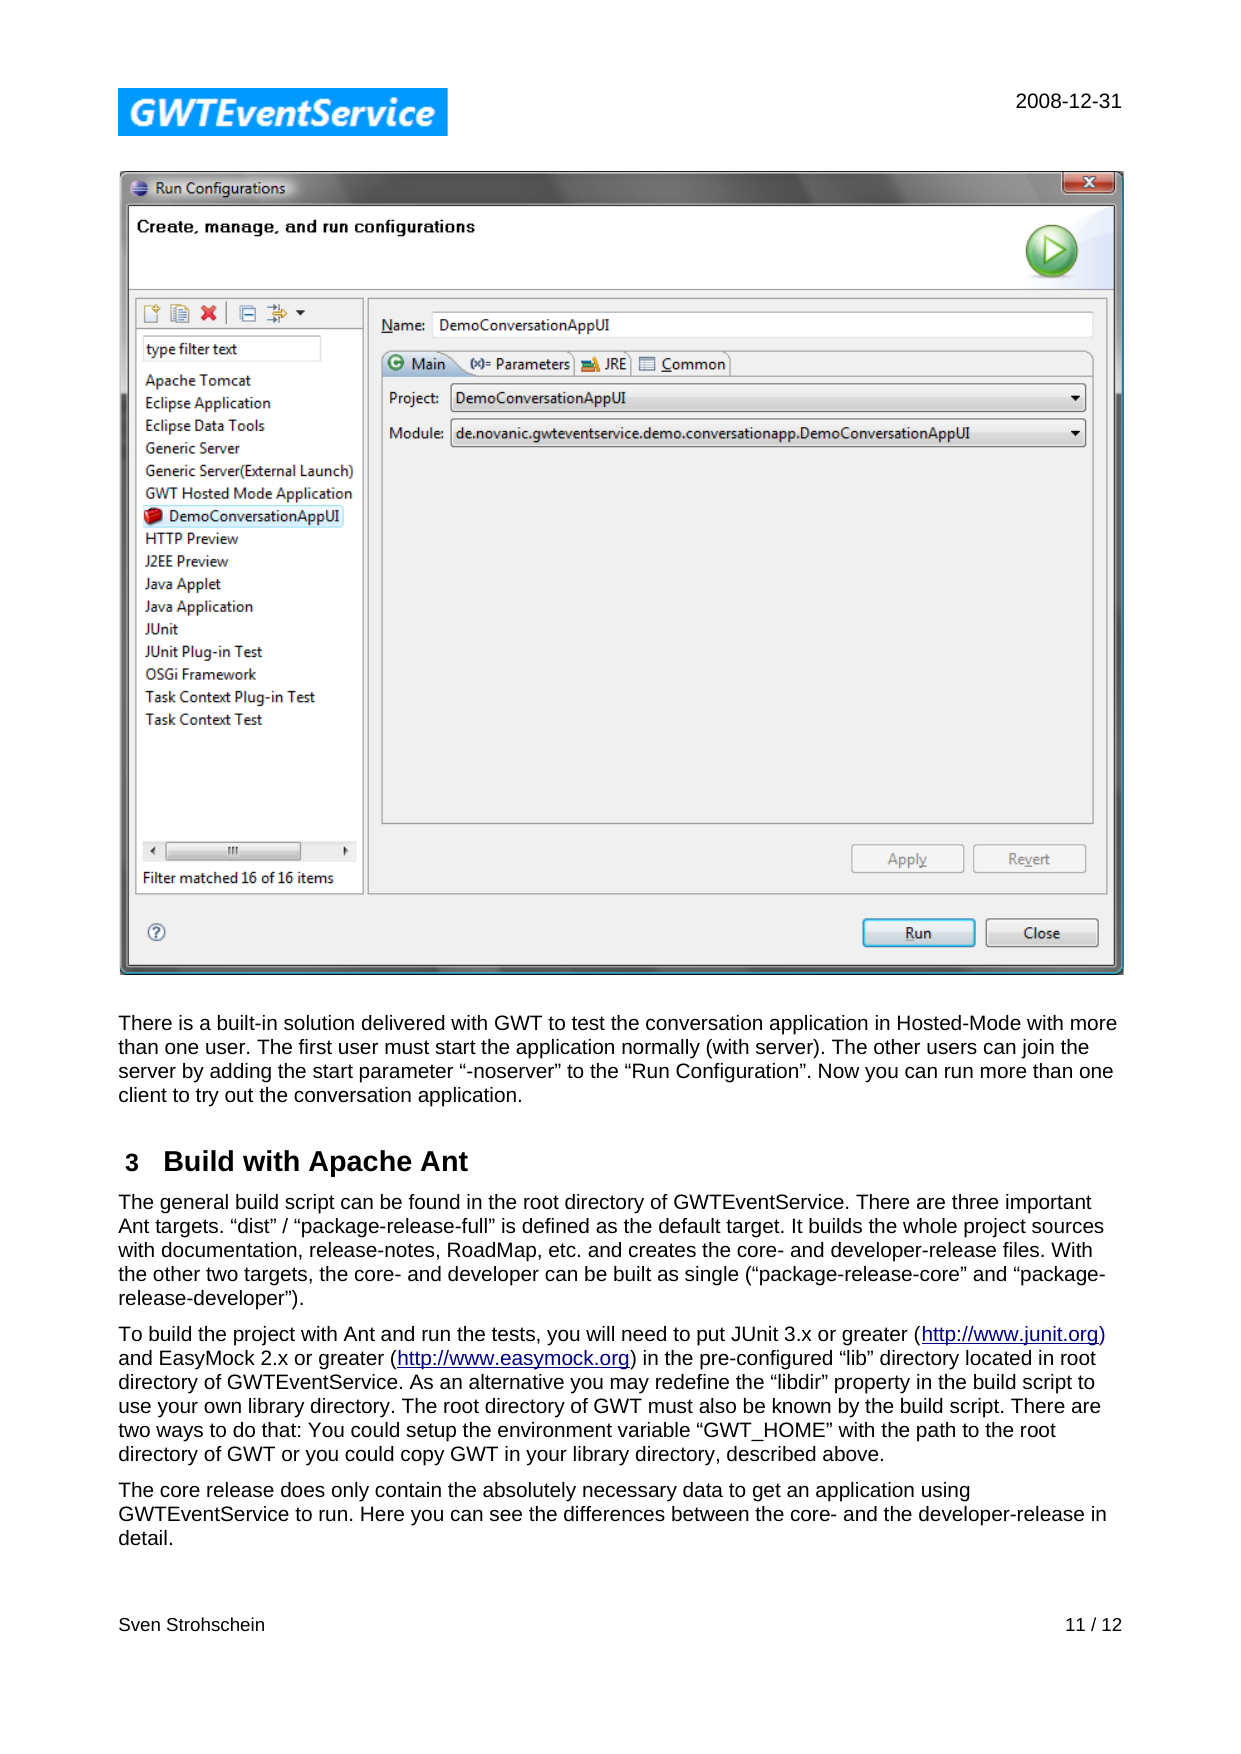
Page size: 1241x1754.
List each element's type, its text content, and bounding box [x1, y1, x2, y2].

picture [119, 171, 1124, 975]
text To build the project with Ant and run the tests, you will need to put JUnit 3.x or greater (http://www.junit.org) and EasyMock 2.x or greater (http://www.easymock.org) in the pre-configured “lib” directory located in root directory of GWTEventService. As an alternative you may redefine the “libdir” property in the build script to use your own library directory. The root directory of GWT must also be known by the build script. There are two ways to do that: You could setup the environment variable “GWT_HOME” with the path to the root directory of GWT or you could copy GWT in your library directory, described above. [118, 1322, 1122, 1466]
subtitle Build with Apache Ant [118, 1144, 1122, 1177]
text There is a built-in solution delivered with GWT to test the conversation application in Hosted-Mode with more than one user. The first user must start the application normally (with server). The other users can join the server by adding the start parameter “-noserver” to the “Run Configuration”. Now you can run more than one client to try out the conversation application. [118, 1011, 1122, 1107]
text The general build script can be found in the root directory of GWTEventService. There are three important Ant targets. “dist” / “package-release-full” is defined as the default target. It builds the whole project sources with documentation, release-notes, RoadMap, etc. and creates the core- and developer-release files. With the other two targets, the core- and developer can be built as single (“package-release-core” and “package-release-developer”). [118, 1189, 1122, 1309]
picture [118, 88, 448, 136]
text The core release does only contain the absolutely necessary data to get an application using GWTEventService to run. Here you can see the differences between the core- and the developer-release in detail. [118, 1478, 1122, 1550]
